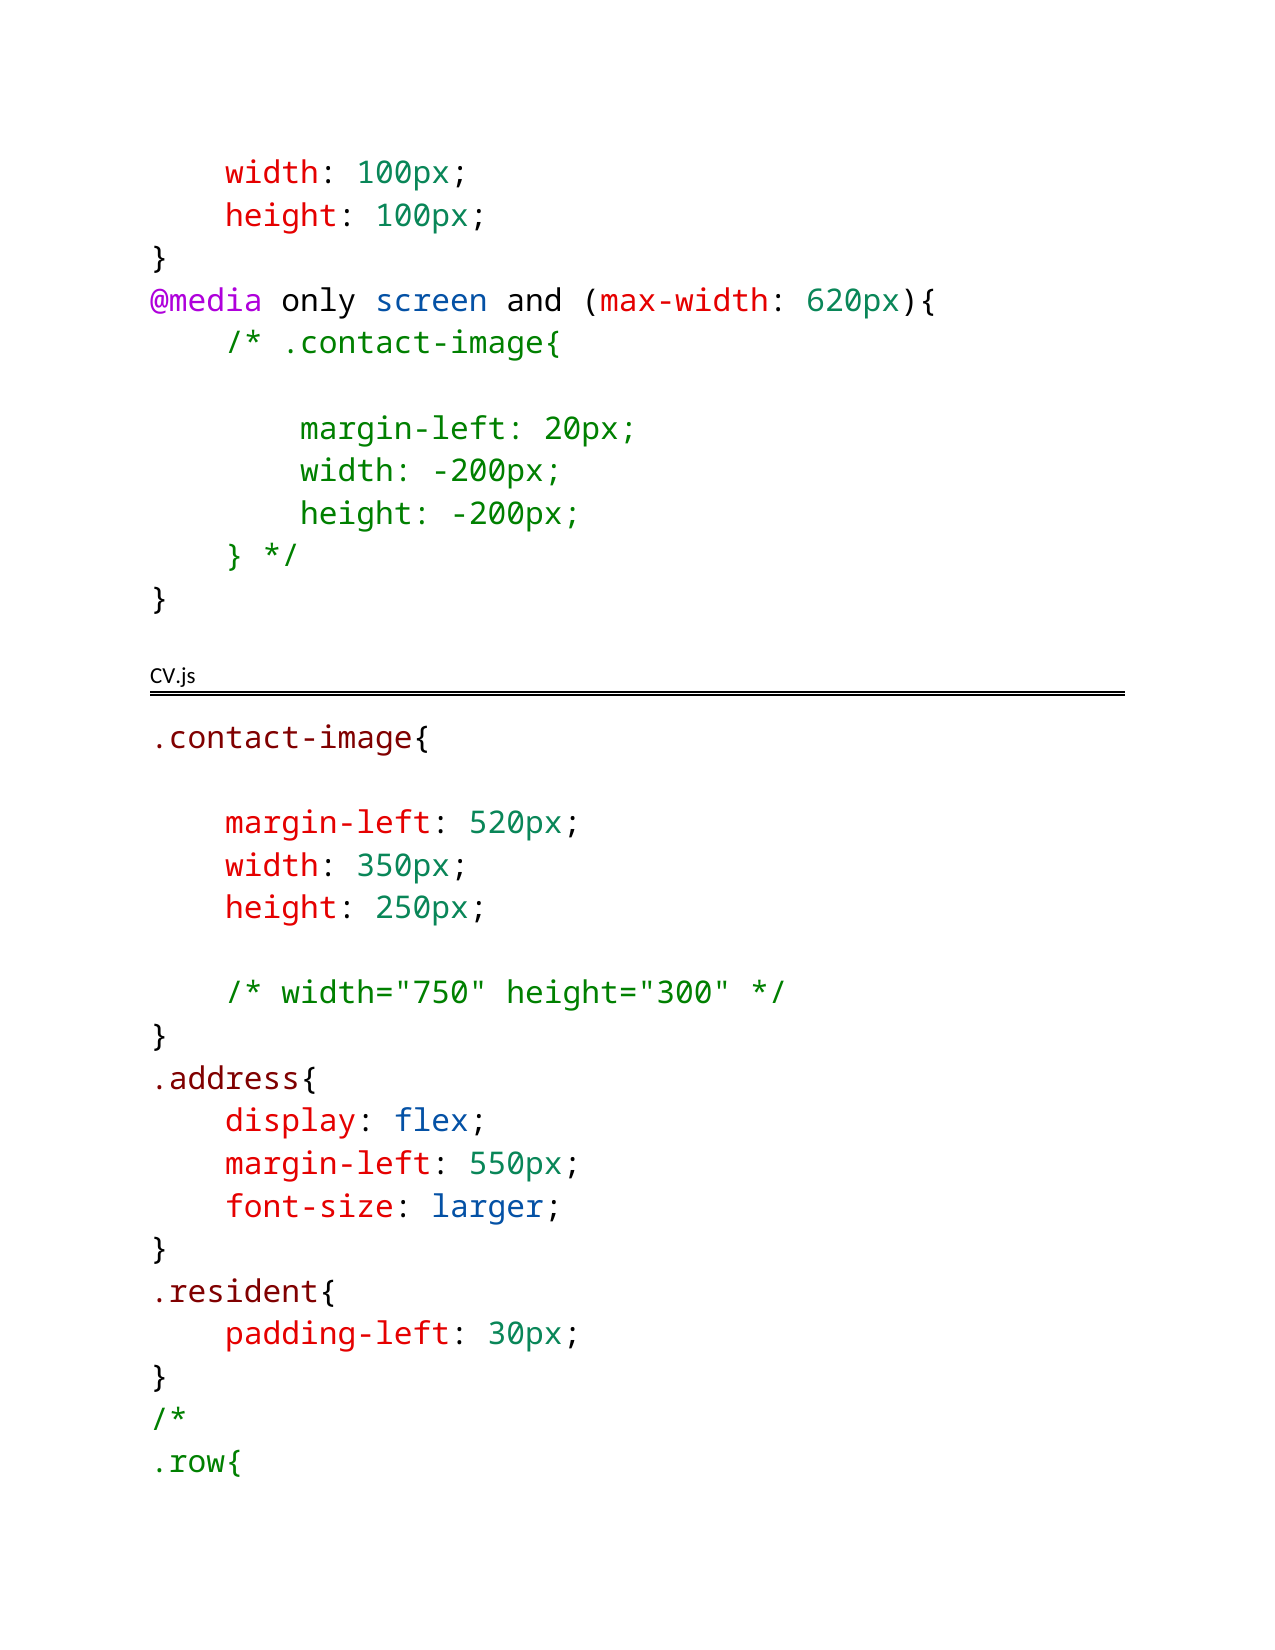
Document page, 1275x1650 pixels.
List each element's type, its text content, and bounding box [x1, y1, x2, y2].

text /* width="750" height="300" */ [150, 971, 1125, 1013]
text /* [150, 1397, 1125, 1439]
text .address{ [150, 1056, 1125, 1098]
text } [150, 1013, 1125, 1056]
text } [150, 1226, 1125, 1269]
text width: 100px; [150, 150, 1125, 193]
text margin-left: 550px; [150, 1141, 1125, 1183]
text } */ [150, 533, 1125, 576]
text width: -200px; [150, 448, 1125, 491]
text height: 100px; [150, 193, 1125, 235]
text font-size: larger; [150, 1183, 1125, 1226]
text margin-left: 20px; [150, 406, 1125, 448]
text display: flex; [150, 1098, 1125, 1141]
text CV.js [150, 661, 1125, 691]
text @media only screen and (max-width: 620px){ [150, 278, 1125, 320]
text } [150, 235, 1125, 278]
text .resident{ [150, 1269, 1125, 1311]
text width: 350px; [150, 843, 1125, 885]
text height: -200px; [150, 491, 1125, 533]
text } [150, 1354, 1125, 1397]
text height: 250px; [150, 885, 1125, 928]
text padding-left: 30px; [150, 1311, 1125, 1354]
text /* .contact-image{ [150, 320, 1125, 363]
text .contact-image{ [150, 715, 1125, 757]
text .row{ [150, 1439, 1125, 1482]
text } [150, 576, 1125, 619]
text margin-left: 520px; [150, 800, 1125, 843]
